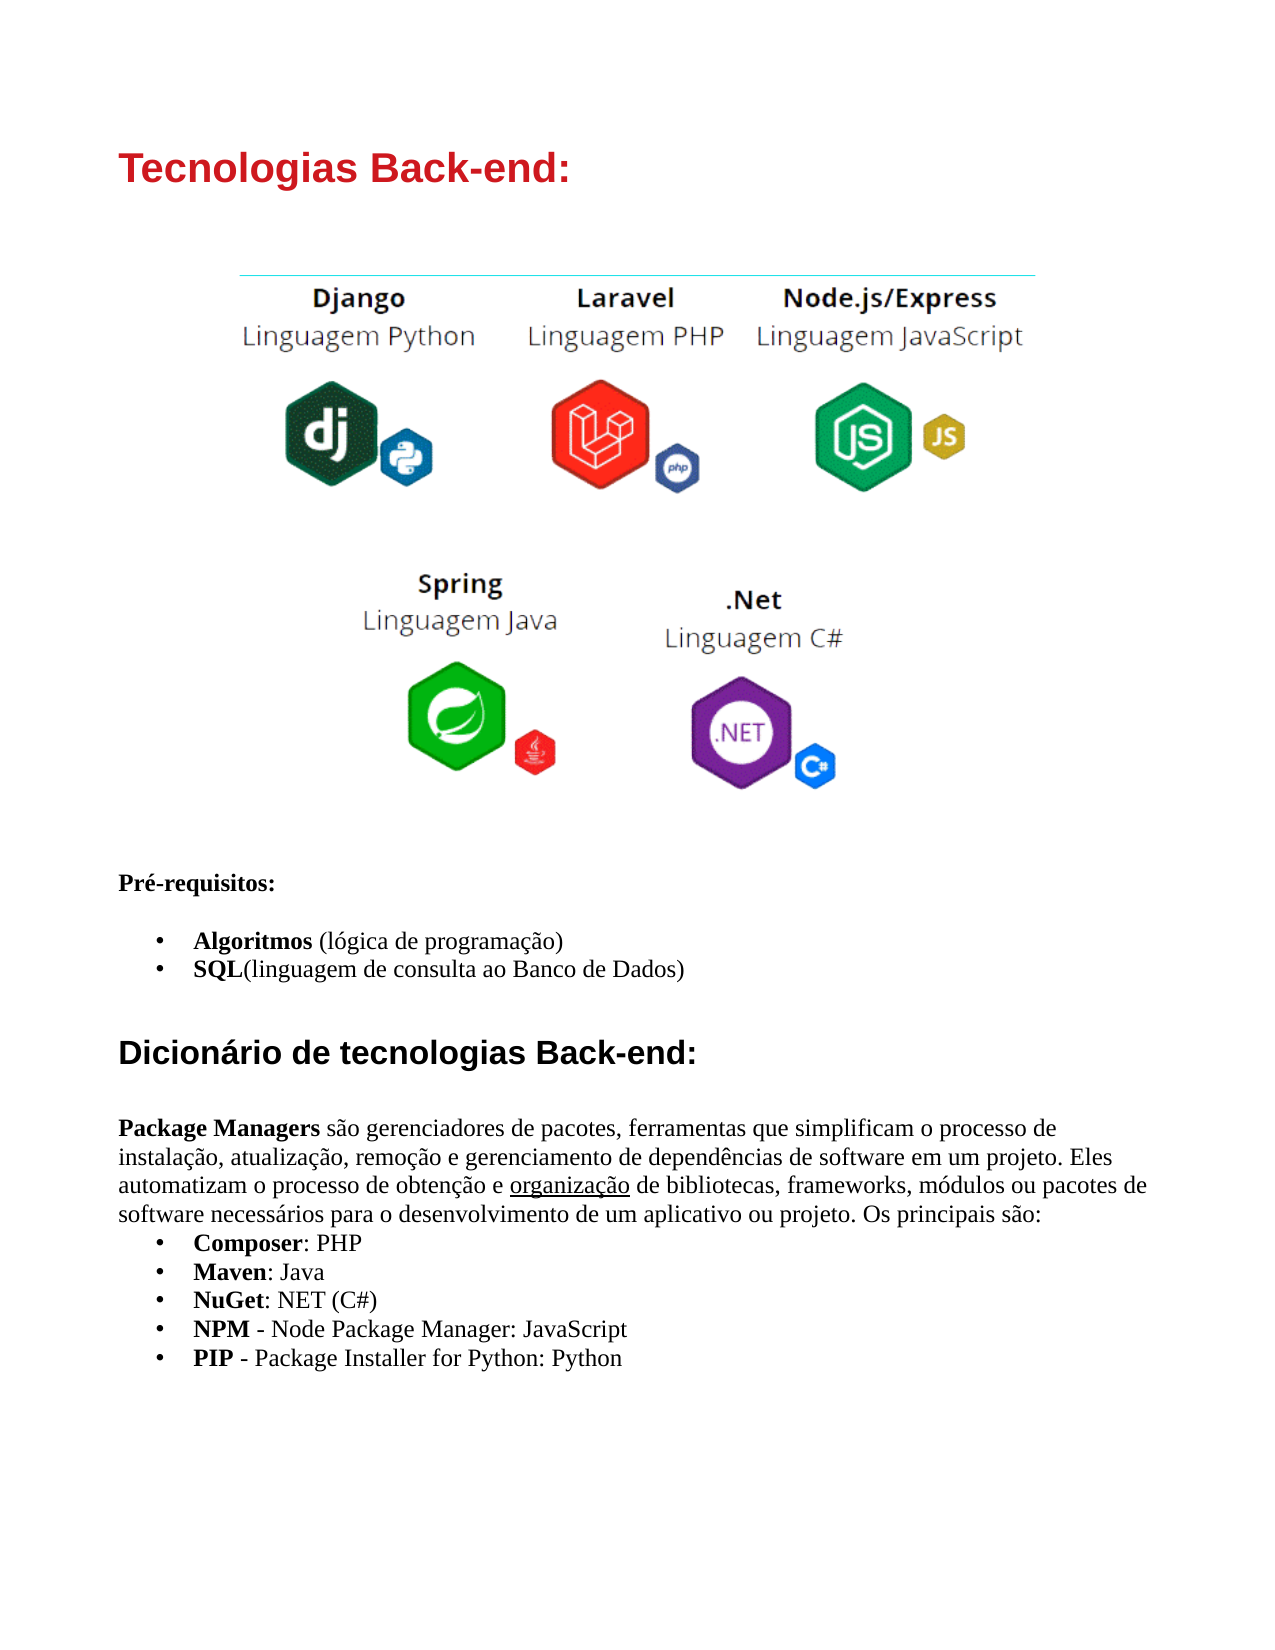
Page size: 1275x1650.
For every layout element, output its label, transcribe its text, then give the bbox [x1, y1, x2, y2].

list NPM - Node Package Manager: JavaScript [156, 1314, 1157, 1343]
subtitle Dicionário de tecnologias Back-end: [118, 1033, 1157, 1072]
list Algoritmos (lógica de programação) [156, 926, 1157, 954]
list Composer: PHP [156, 1228, 1157, 1257]
text Pré-requisitos: [118, 868, 1157, 926]
picture [239, 275, 1036, 811]
list PIP - Package Installer for Python: Python [156, 1343, 1157, 1372]
list Maven: Java [156, 1257, 1157, 1285]
text Package Managers são gerenciadores de pacotes, ferramentas que simplificam o processo de instalação, atualização, remoção e gerenciamento de dependências de software em um projeto. Eles automatizam o processo de obtenção e organização de bibliotecas, frameworks, módulos ou pacotes de software necessários para o desenvolvimento de um aplicativo ou projeto. Os principais são: [118, 1113, 1157, 1228]
list NuGet: NET (C#) [156, 1285, 1157, 1314]
list SQL(linguagem de consulta ao Banco de Dados) [156, 954, 1157, 983]
subtitle Tecnologias Back-end: [118, 143, 1157, 191]
